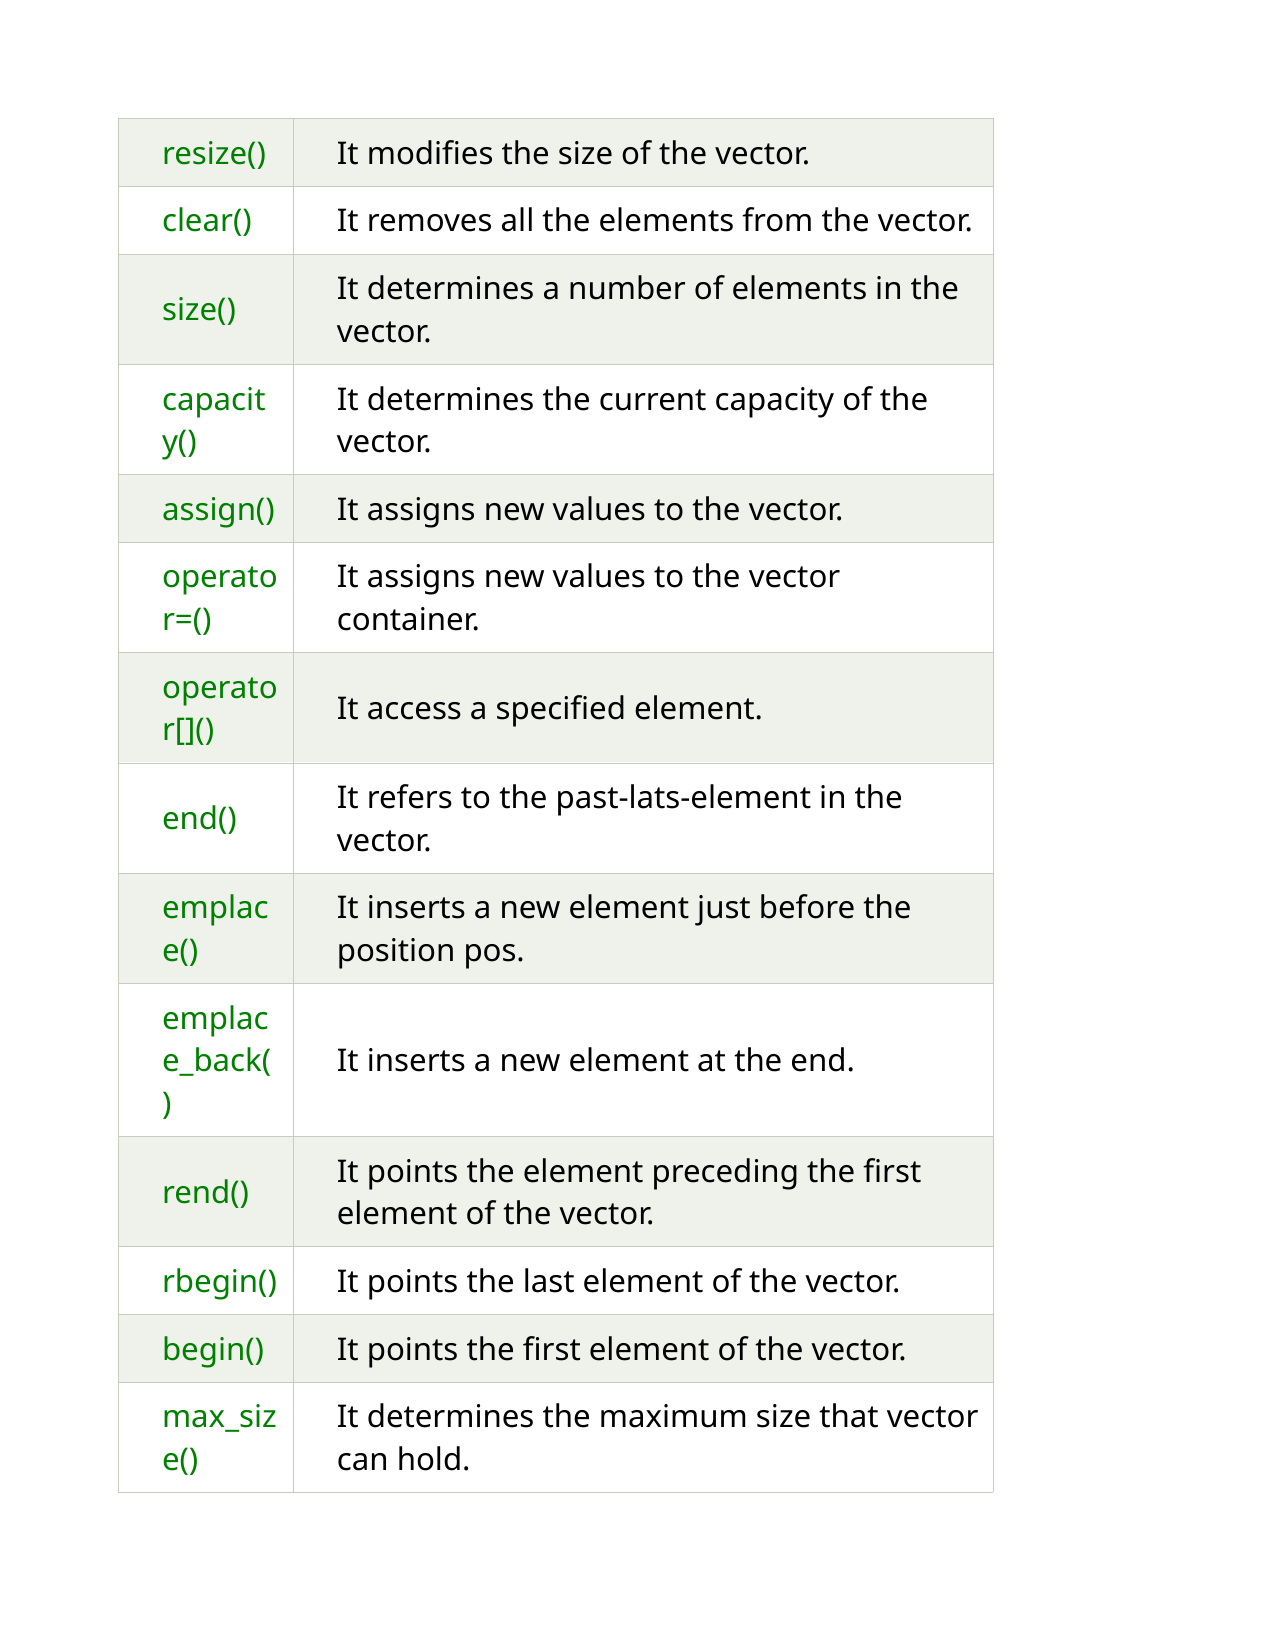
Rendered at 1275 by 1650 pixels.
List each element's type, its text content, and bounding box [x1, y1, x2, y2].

table_cell It inserts a new element at the end. [294, 984, 993, 1136]
table_cell It removes all the elements from the vector. [294, 187, 993, 253]
table_cell rend() [119, 1137, 293, 1246]
table_cell It points the element preceding the first element of the vector. [294, 1137, 993, 1246]
table_cell It assigns new values to the vector. [294, 475, 993, 542]
table_cell It assigns new values to the vector container. [294, 543, 993, 652]
table_cell It inserts a new element just before the position pos. [294, 874, 993, 983]
table_cell resize() [119, 119, 293, 186]
table_cell end() [119, 764, 293, 873]
table_cell It determines a number of elements in the vector. [294, 255, 993, 364]
table_cell emplace_back() [119, 984, 293, 1136]
table_cell It points the last element of the vector. [294, 1247, 993, 1314]
table_cell It refers to the past-lats-element in the vector. [294, 764, 993, 873]
table_cell It points the first element of the vector. [294, 1315, 993, 1382]
table_cell assign() [119, 475, 293, 542]
table_cell It determines the current capacity of the vector. [294, 365, 993, 474]
table_cell It determines the maximum size that vector can hold. [294, 1383, 993, 1492]
table_cell max_size() [119, 1383, 293, 1492]
table_cell emplace() [119, 874, 293, 983]
table_cell rbegin() [119, 1247, 293, 1314]
table_cell clear() [119, 187, 293, 253]
table_cell operator=() [119, 543, 293, 652]
table_cell begin() [119, 1315, 293, 1382]
table_cell size() [119, 255, 293, 364]
table_cell It access a specified element. [294, 653, 993, 762]
table_cell operator[]() [119, 653, 293, 762]
table_cell It modifies the size of the vector. [294, 119, 993, 186]
table_cell capacity() [119, 365, 293, 474]
